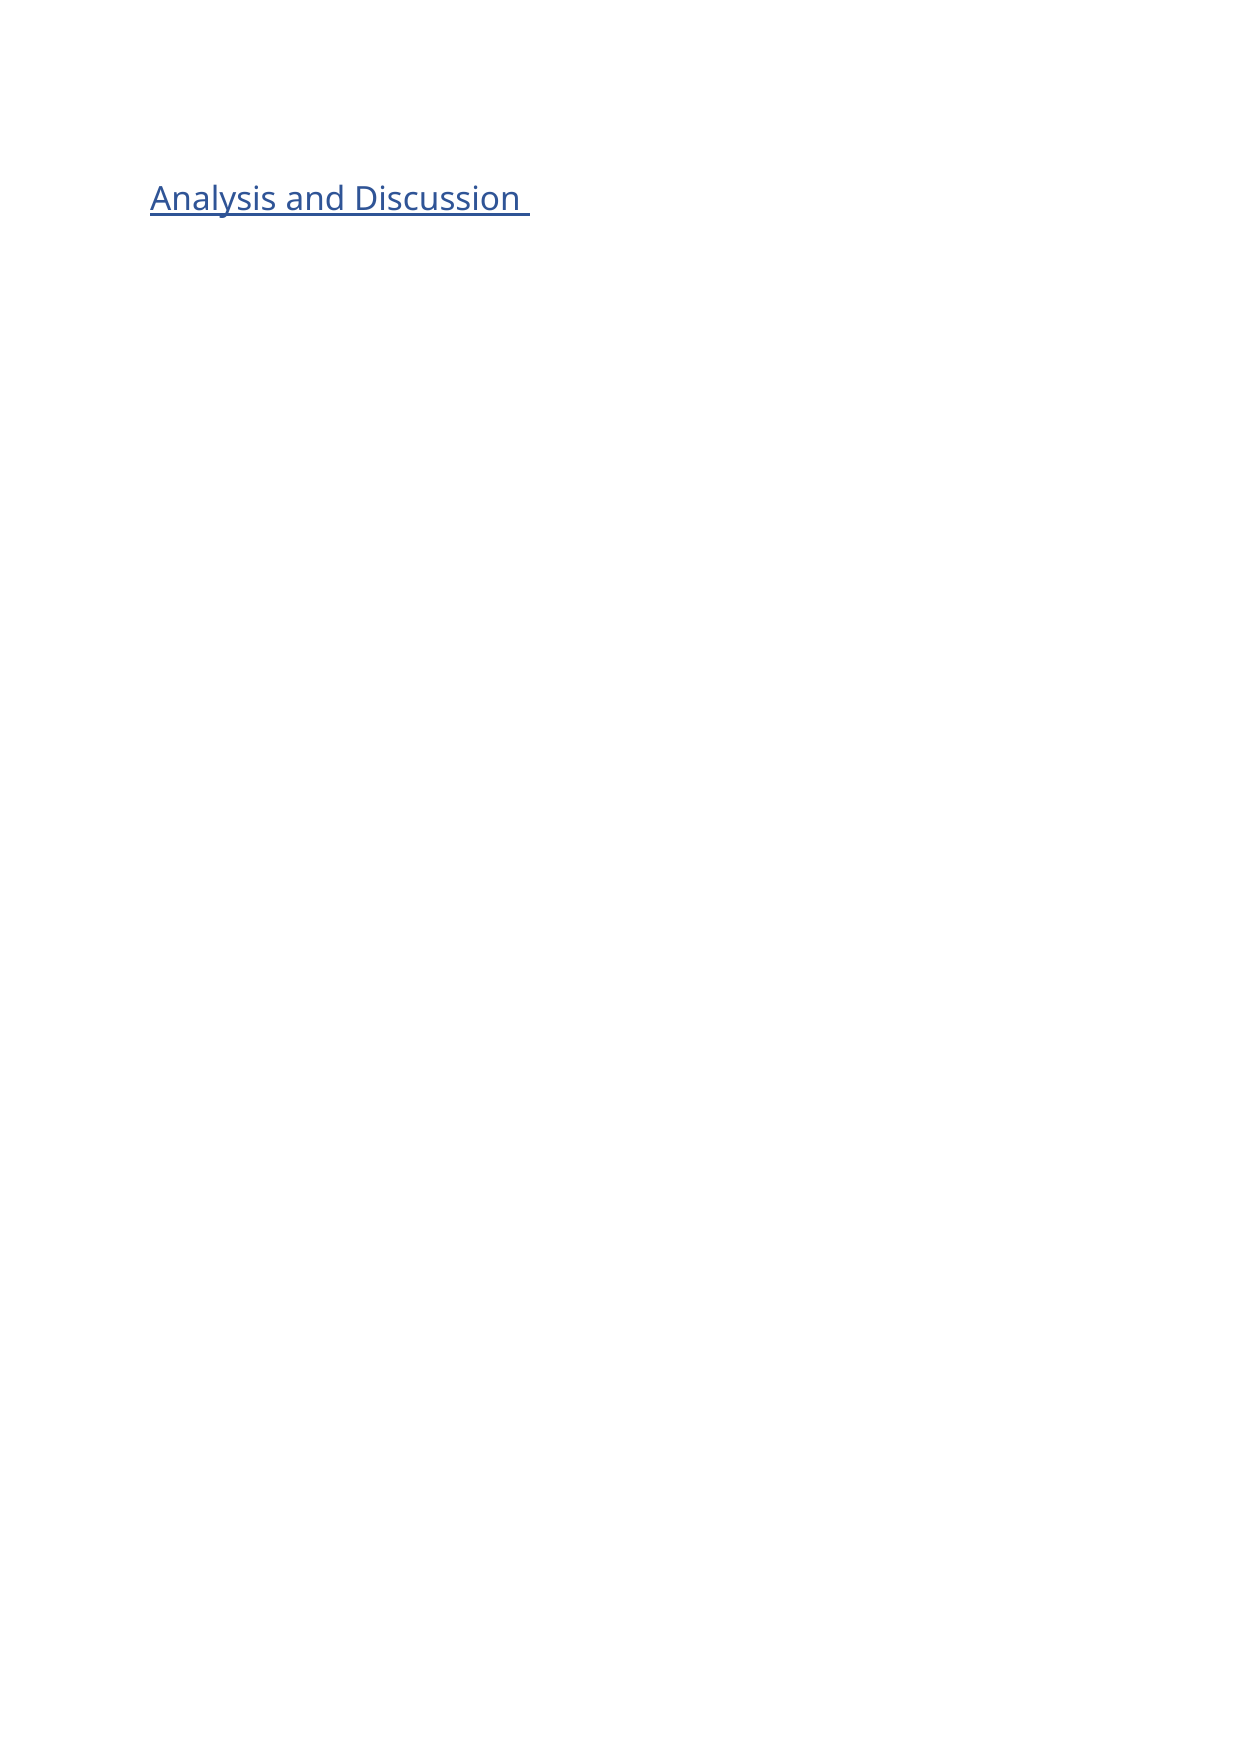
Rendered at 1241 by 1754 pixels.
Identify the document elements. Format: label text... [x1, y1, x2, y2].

subtitle Analysis and Discussion [150, 175, 1090, 220]
